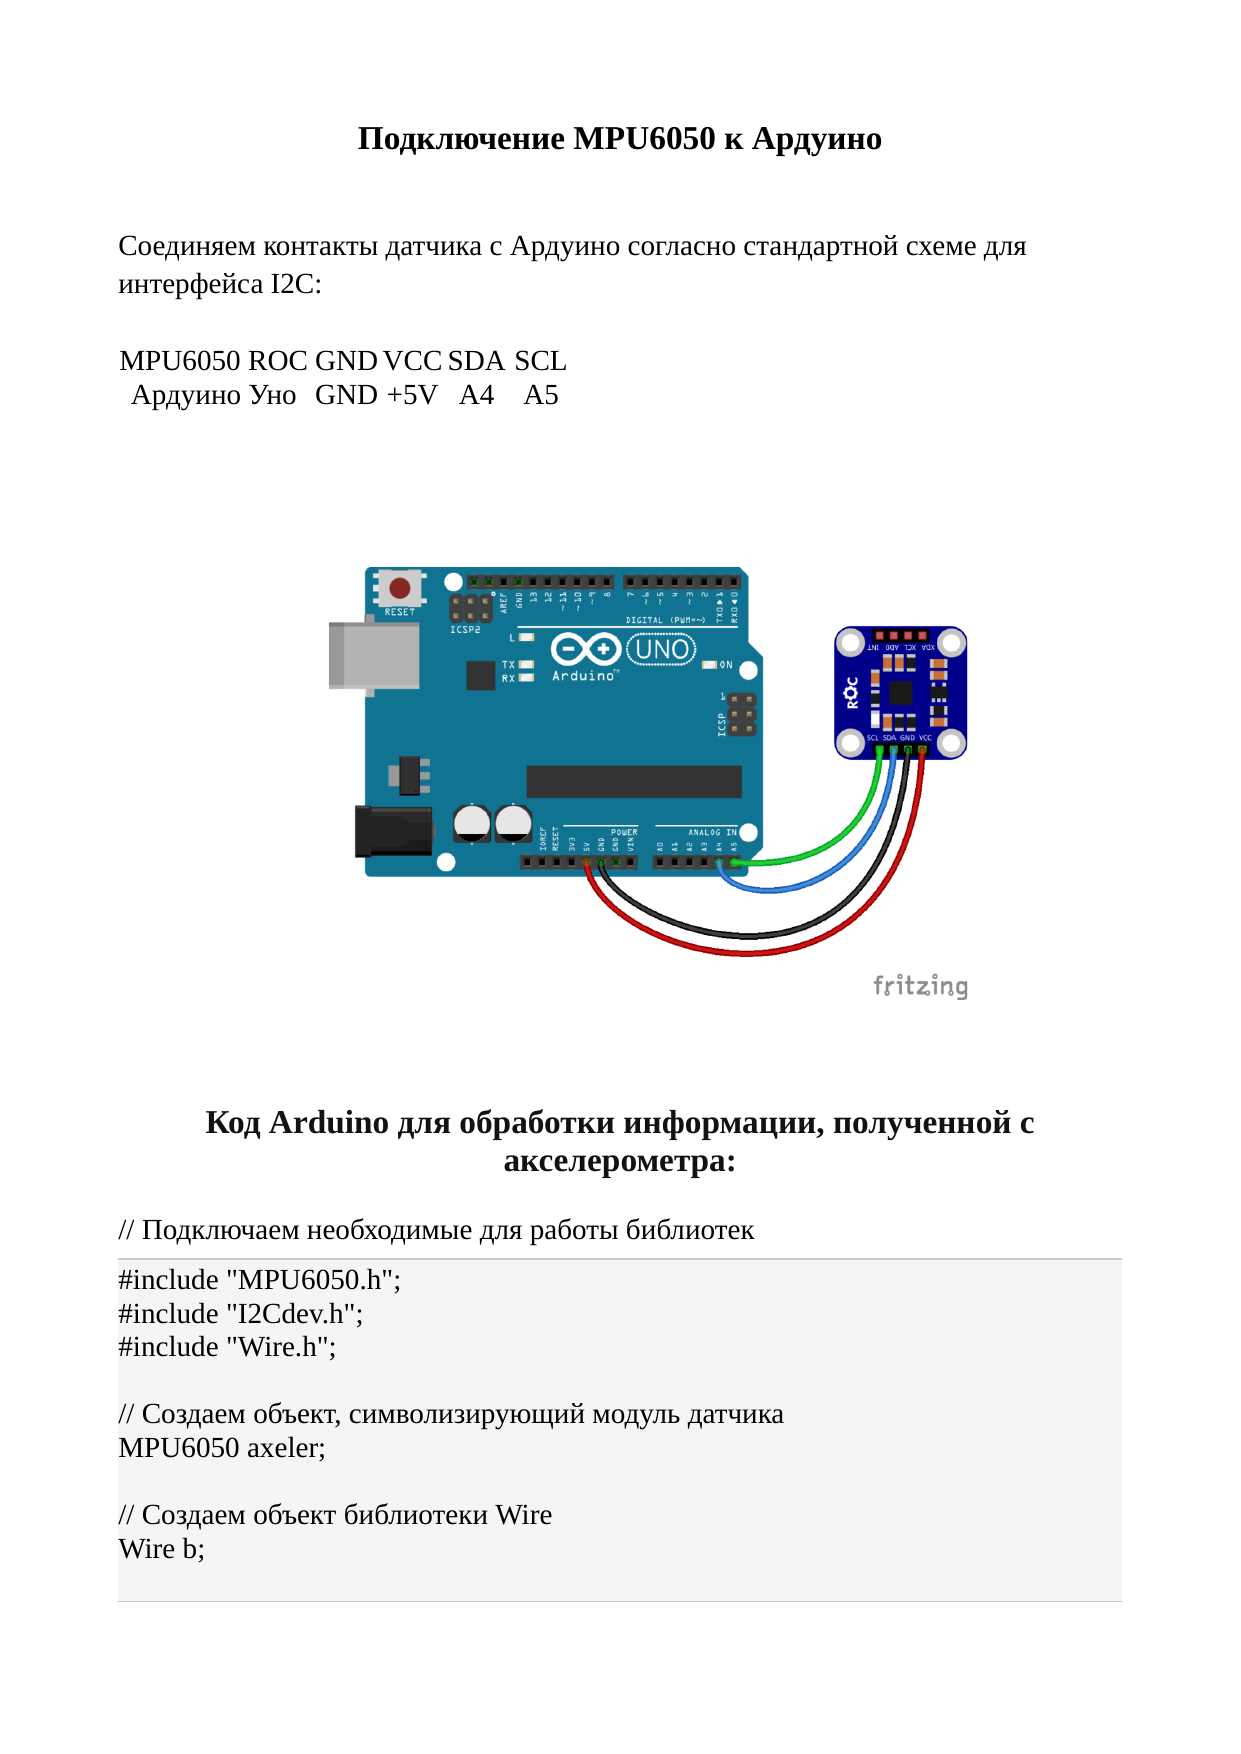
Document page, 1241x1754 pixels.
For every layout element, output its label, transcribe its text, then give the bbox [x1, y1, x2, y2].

text #include "MPU6050.h"; [118, 1260, 1122, 1296]
table_header MPU6050 ROC [115, 343, 312, 377]
table_cell Ардуино Уно [115, 377, 312, 410]
text MPU6050 axeler; [118, 1430, 1122, 1464]
table_cell GND [313, 377, 380, 410]
text Wire b; [118, 1531, 1122, 1560]
text // Создаем объект, символизирующий модуль датчика [118, 1397, 1122, 1430]
table_header VCC [380, 343, 444, 377]
table_cell +5V [380, 377, 444, 410]
table_header GND [313, 343, 380, 377]
table_header SDA [445, 343, 509, 377]
subtitle Подключение MPU6050 к Ардуино [118, 118, 1122, 156]
subtitle // Подключаем необходимые для работы библиотек [118, 1212, 1122, 1246]
text #include "Wire.h"; [118, 1329, 1122, 1363]
text #include "I2Cdev.h"; [118, 1296, 1122, 1329]
table_cell A5 [509, 377, 573, 410]
picture [328, 567, 968, 1000]
text // Создаем объект библиотеки Wire [118, 1497, 1122, 1531]
table_cell A4 [445, 377, 509, 410]
table_header SCL [509, 343, 573, 377]
subtitle Код Arduino для обработки информации, полученной с акселерометра: [118, 1102, 1122, 1179]
text Соединяем контакты датчика с Ардуино согласно стандартной схеме для интерфейса I2C: [118, 228, 1122, 300]
